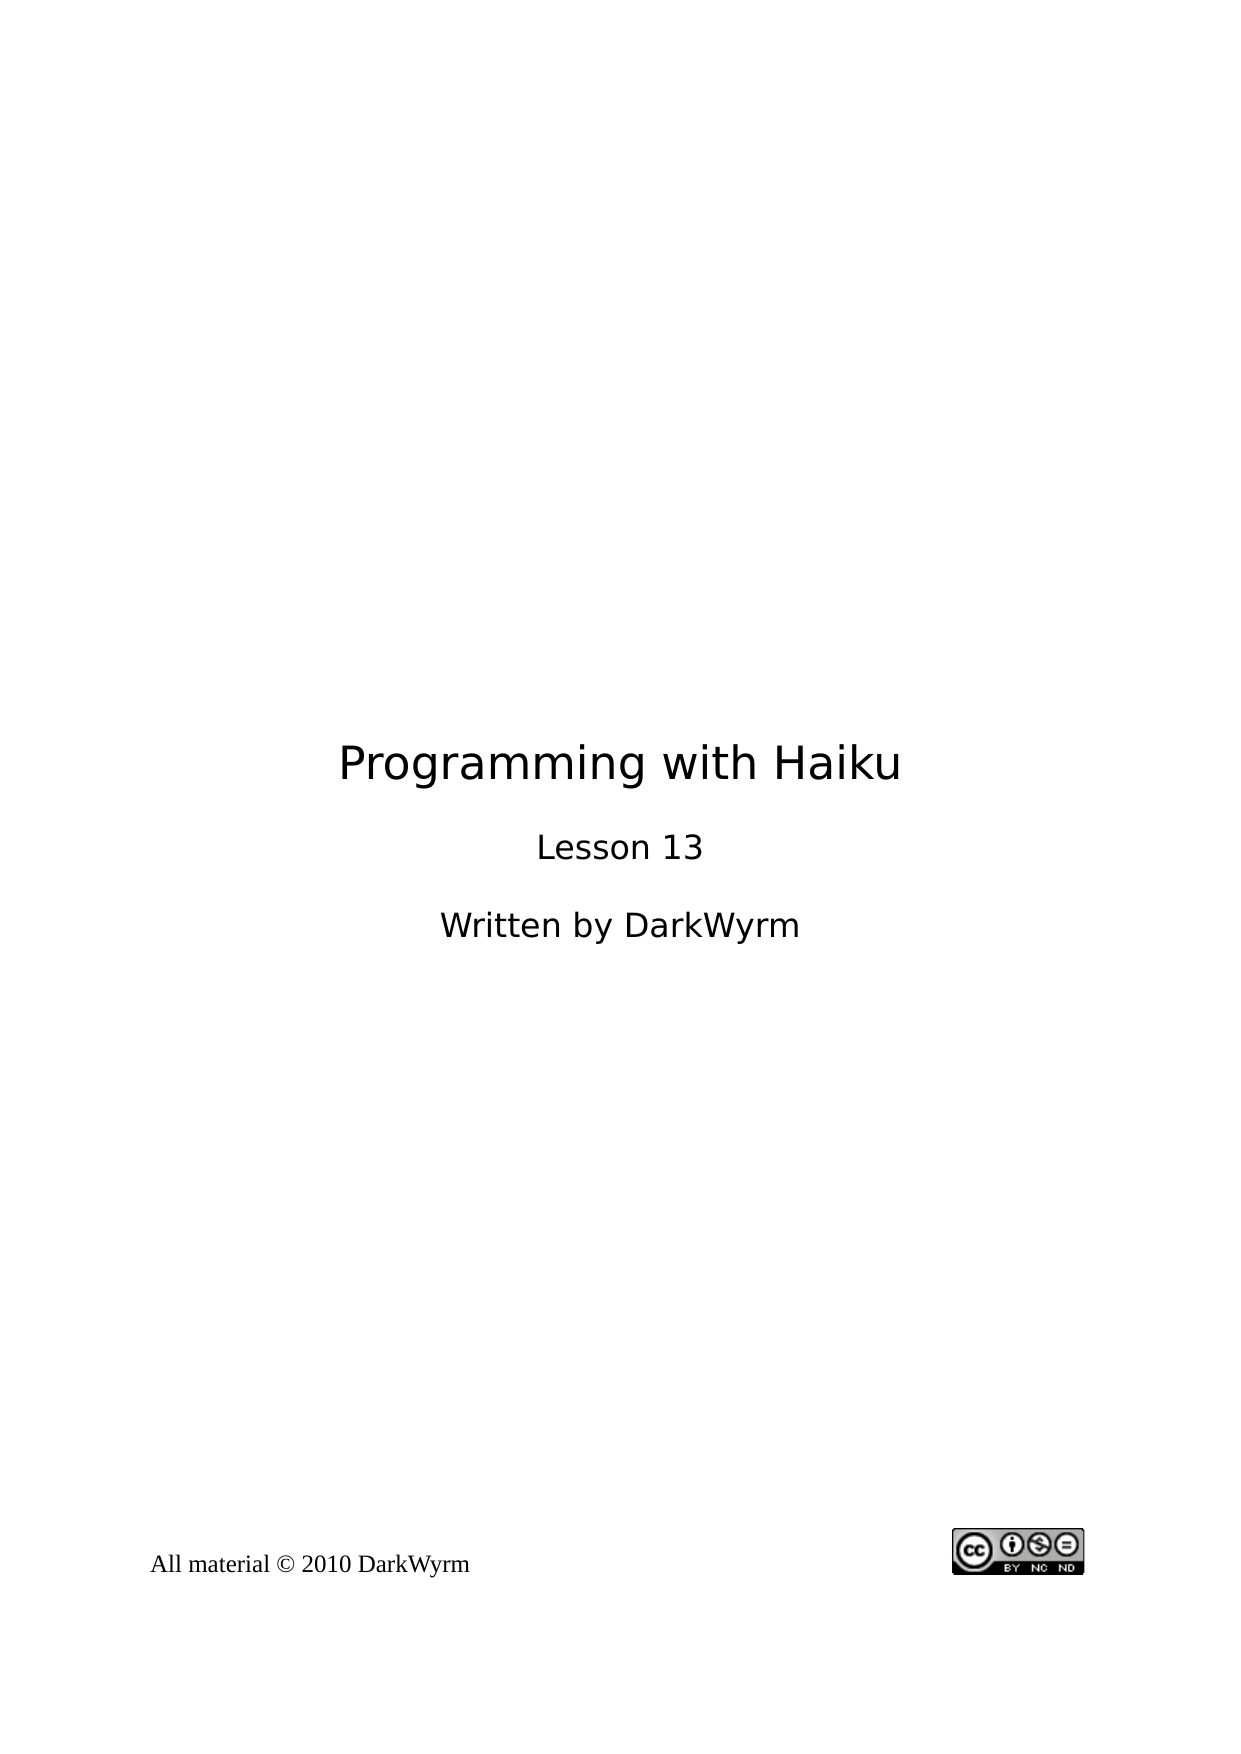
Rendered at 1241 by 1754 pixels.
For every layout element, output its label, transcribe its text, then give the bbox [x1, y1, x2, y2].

picture [952, 1528, 1085, 1575]
text Written by DarkWyrm [150, 907, 1090, 945]
text Lesson 13 [150, 829, 1090, 868]
text All material © 2010 DarkWyrm [150, 1549, 1090, 1578]
text Programming with Haiku [150, 737, 1090, 790]
